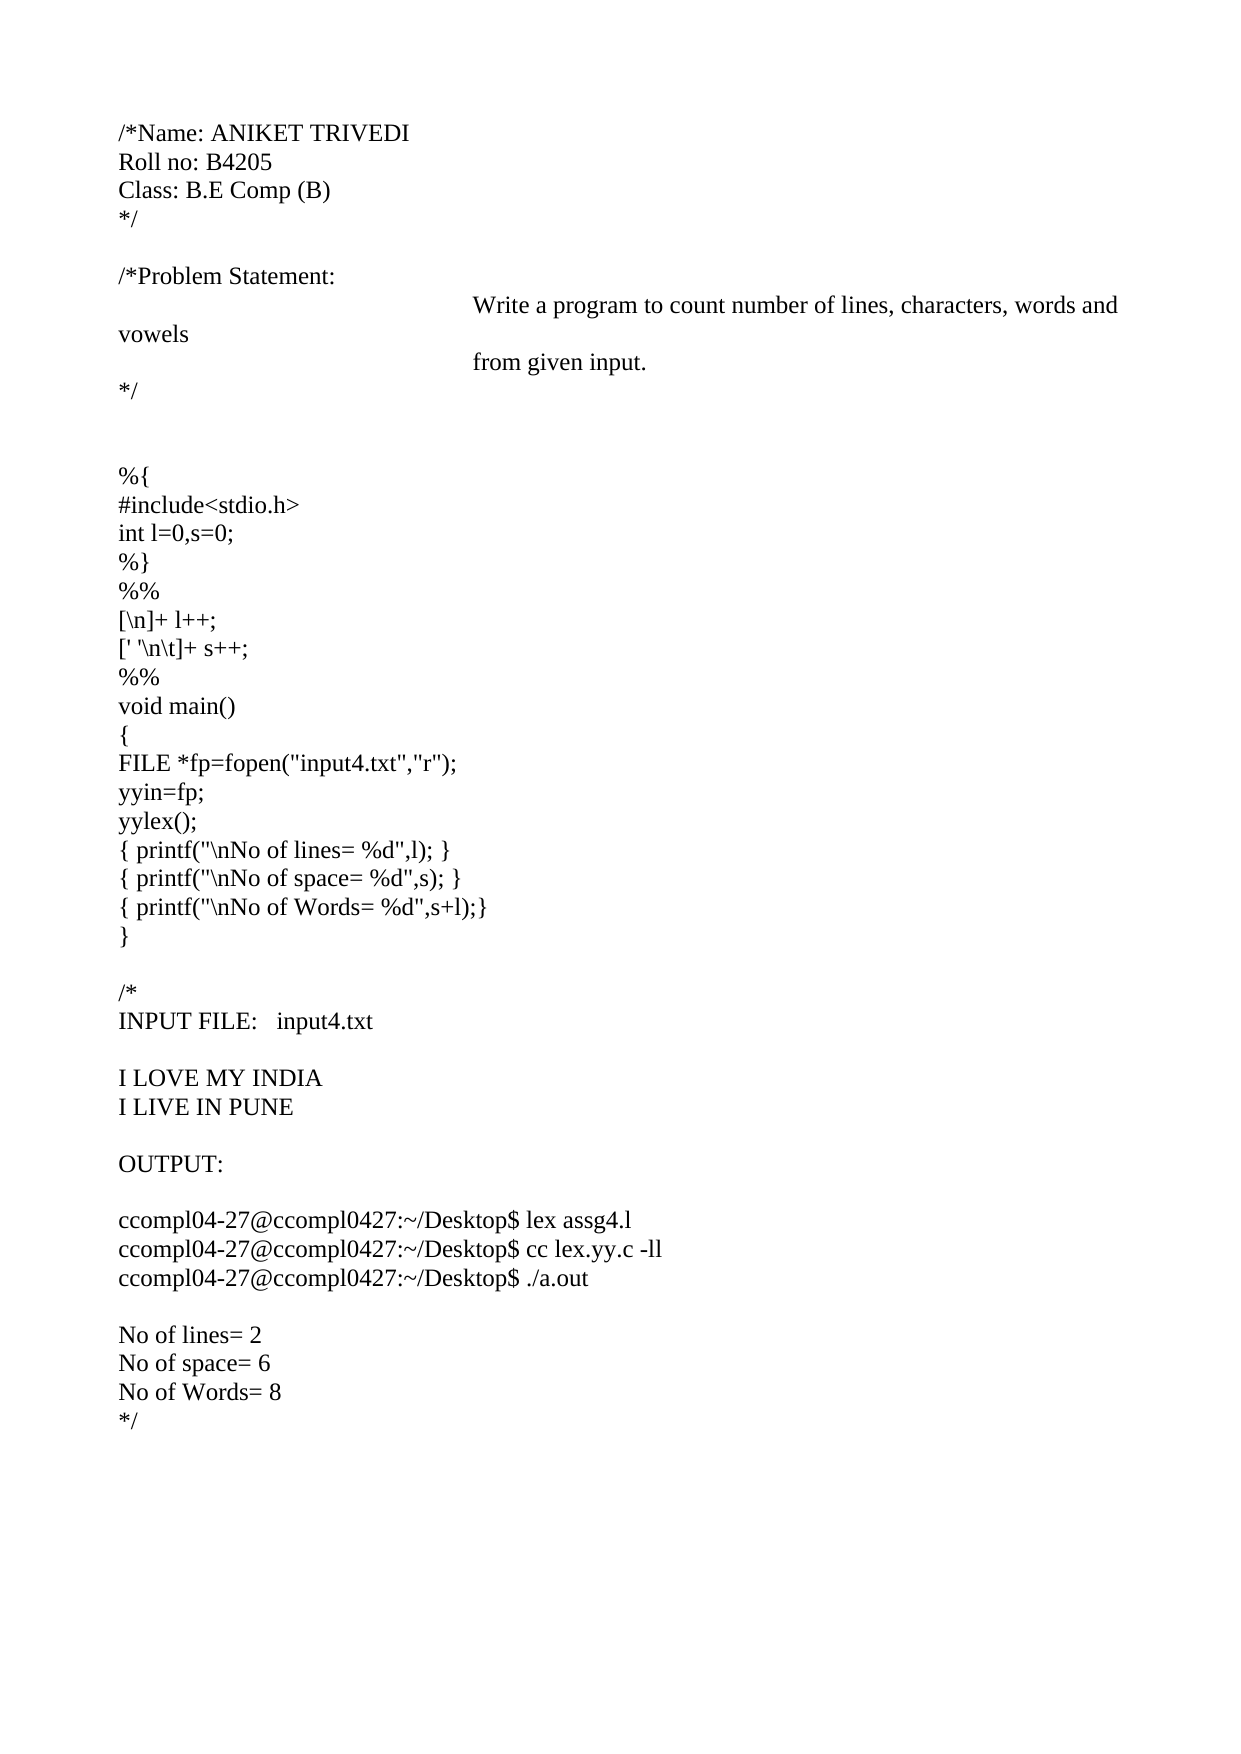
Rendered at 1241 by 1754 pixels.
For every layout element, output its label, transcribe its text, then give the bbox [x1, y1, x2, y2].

text I LIVE IN PUNE [118, 1092, 1122, 1121]
text { printf("\nNo of space= %d",s); } [118, 863, 1122, 892]
text yyin=fp; [118, 777, 1122, 806]
text Write a program to count number of lines, characters, words and vowels [118, 290, 1122, 347]
text OUTPUT: [118, 1149, 1122, 1177]
text %} [118, 547, 1122, 576]
text #include<stdio.h> [118, 490, 1122, 518]
text ccompl04-27@ccompl0427:~/Desktop$ lex assg4.l [118, 1206, 1122, 1234]
text %% [118, 576, 1122, 605]
text %% [118, 662, 1122, 691]
text { [118, 720, 1122, 748]
text /*Problem Statement: [118, 261, 1122, 290]
text { printf("\nNo of Words= %d",s+l);} [118, 892, 1122, 921]
text */ [118, 376, 1122, 405]
text Roll no: B4205 [118, 147, 1122, 176]
text No of lines= 2 [118, 1320, 1122, 1348]
text /*Name: ANIKET TRIVEDI [118, 118, 1122, 147]
text ccompl04-27@ccompl0427:~/Desktop$ cc lex.yy.c -ll [118, 1234, 1122, 1263]
text [\n]+ l++; [118, 605, 1122, 633]
text No of Words= 8 [118, 1377, 1122, 1406]
text [' '\n\t]+ s++; [118, 633, 1122, 662]
text Class: B.E Comp (B) [118, 176, 1122, 204]
text int l=0,s=0; [118, 518, 1122, 547]
text No of space= 6 [118, 1348, 1122, 1377]
text I LOVE MY INDIA [118, 1063, 1122, 1092]
text */ [118, 204, 1122, 233]
text */ [118, 1406, 1122, 1435]
text yylex(); [118, 806, 1122, 835]
text INPUT FILE: input4.txt [118, 1006, 1122, 1035]
text FILE *fp=fopen("input4.txt","r"); [118, 748, 1122, 777]
text from given input. [118, 347, 1122, 376]
text ccompl04-27@ccompl0427:~/Desktop$ ./a.out [118, 1263, 1122, 1292]
text /* [118, 978, 1122, 1006]
text } [118, 921, 1122, 950]
text { printf("\nNo of lines= %d",l); } [118, 835, 1122, 863]
text %{ [118, 461, 1122, 490]
text void main() [118, 691, 1122, 720]
